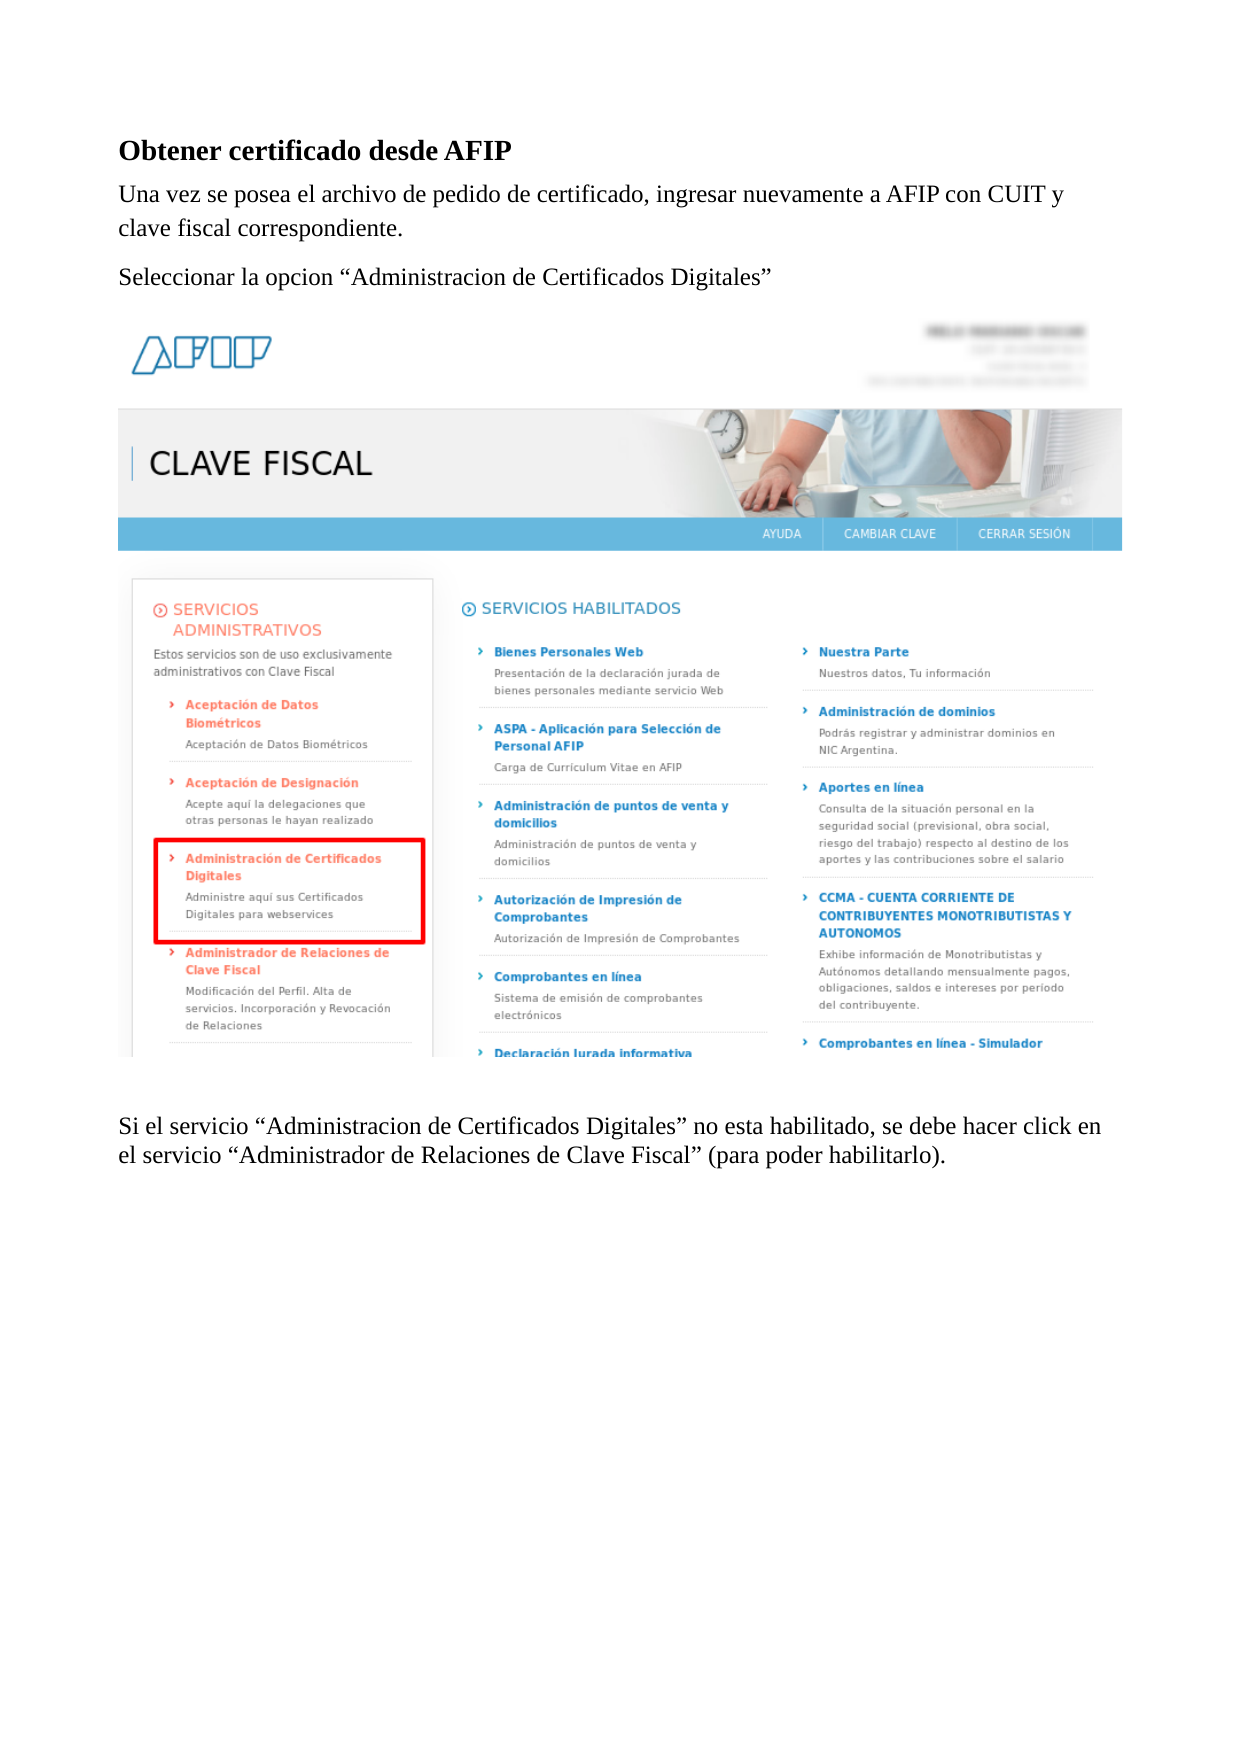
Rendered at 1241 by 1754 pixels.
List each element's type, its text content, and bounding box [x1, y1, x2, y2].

picture [118, 311, 1123, 1057]
text Si el servicio “Administracion de Certificados Digitales” no esta habilitado, se debe hacer click en el servicio “Administrador de Relaciones de Clave Fiscal” (para poder habilitarlo). [118, 1111, 1122, 1168]
text Seleccionar la opcion “Administracion de Certificados Digitales” [118, 262, 1122, 291]
text Una vez se posea el archivo de pedido de certificado, ingresar nuevamente a AFIP con CUIT y clave fiscal correspondiente. [118, 179, 1122, 242]
subtitle Obtener certificado desde AFIP [118, 133, 1122, 166]
